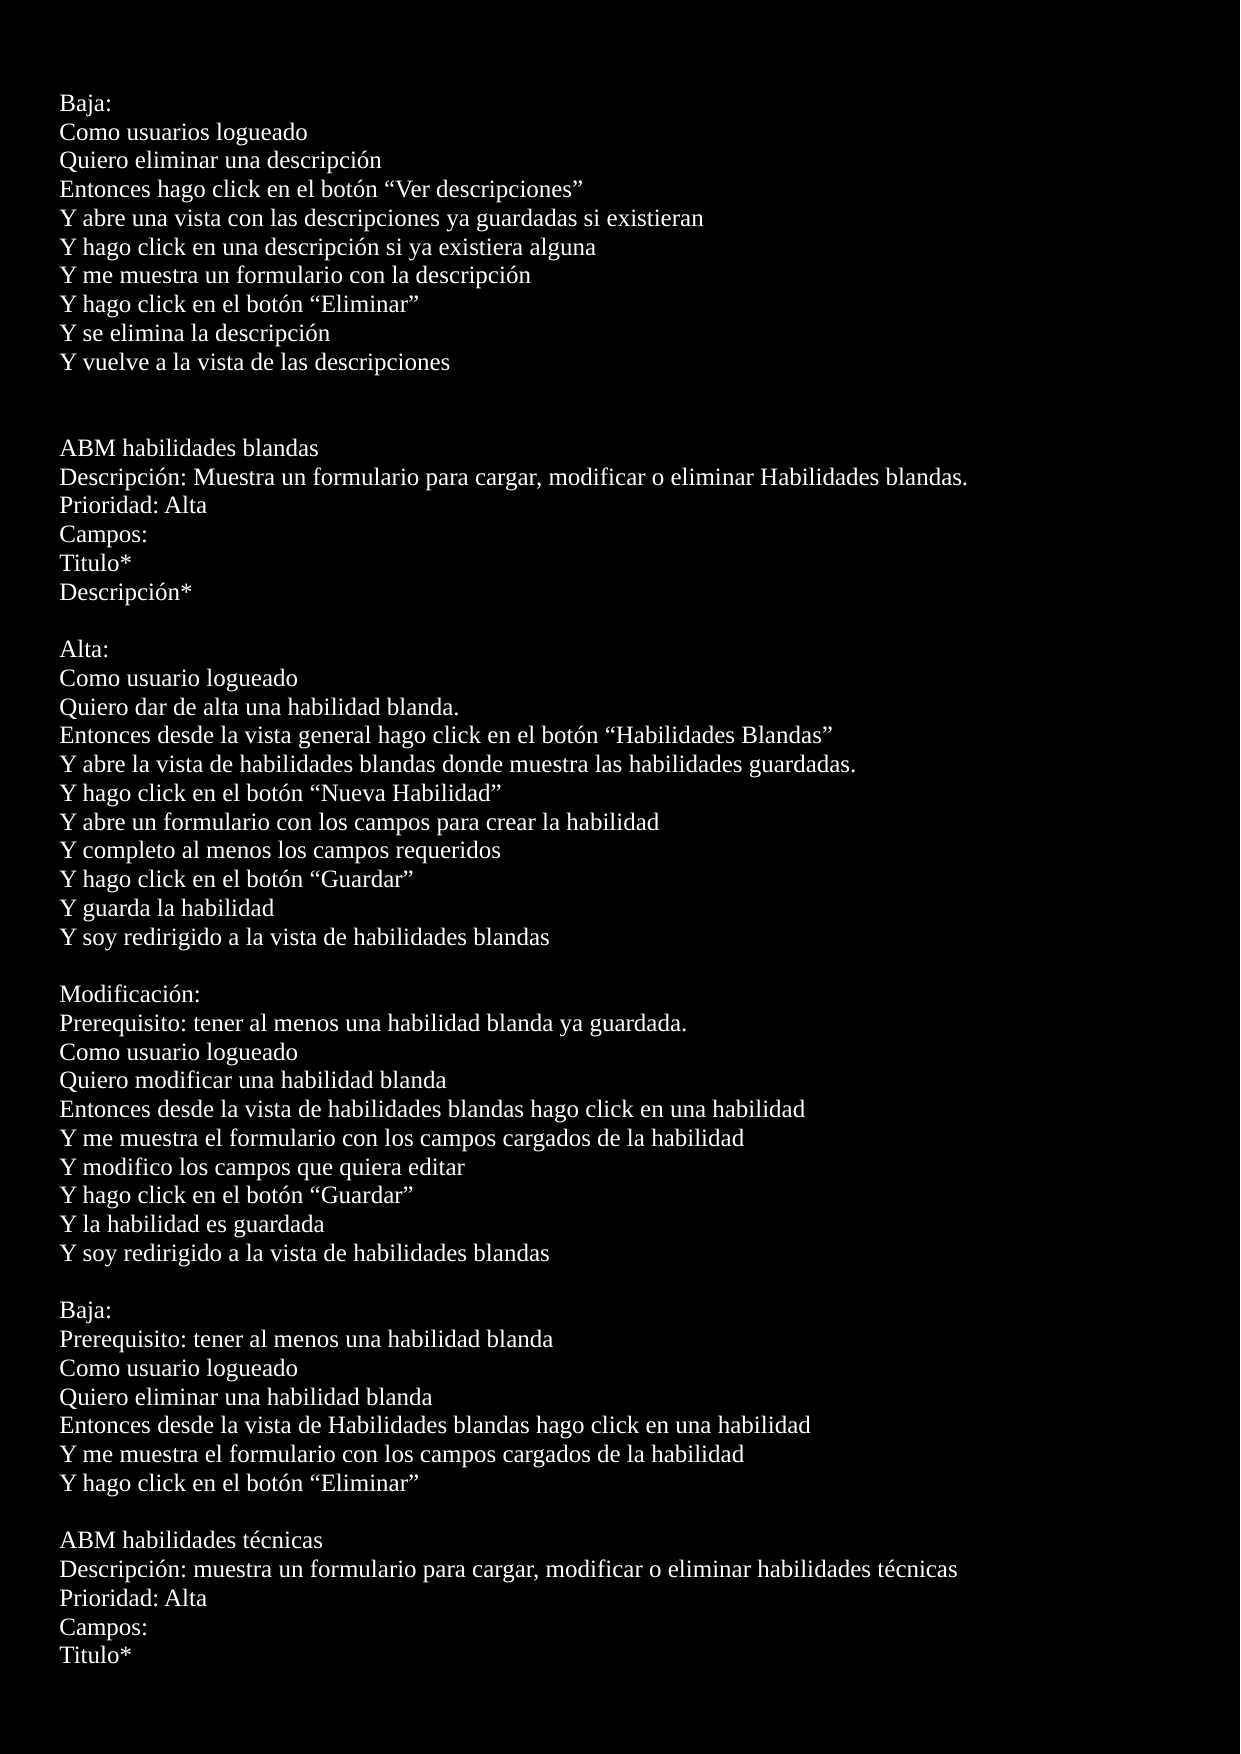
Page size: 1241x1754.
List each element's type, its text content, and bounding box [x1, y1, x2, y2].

text Como usuarios logueado [59, 117, 1181, 145]
text Entonces desde la vista general hago click en el botón “Habilidades Blandas” [59, 720, 1181, 749]
text Y hago click en el botón “Guardar” [59, 1180, 1181, 1209]
text Prioridad: Alta [59, 490, 1181, 519]
text Y abre la vista de habilidades blandas donde muestra las habilidades guardadas. [59, 749, 1181, 778]
text Titulo* [59, 1640, 1181, 1669]
text Y modifico los campos que quiera editar [59, 1152, 1181, 1180]
text Campos: [59, 1612, 1181, 1640]
text ABM habilidades blandas [59, 433, 1181, 462]
text Y hago click en el botón “Guardar” [59, 864, 1181, 893]
text Descripción* [59, 577, 1181, 605]
text Como usuario logueado [59, 1353, 1181, 1382]
text Modificación: [59, 979, 1181, 1008]
text Y hago click en el botón “Eliminar” [59, 289, 1181, 318]
text Como usuario logueado [59, 1037, 1181, 1065]
text Y me muestra el formulario con los campos cargados de la habilidad [59, 1123, 1181, 1152]
text Y abre un formulario con los campos para crear la habilidad [59, 807, 1181, 835]
text Quiero modificar una habilidad blanda [59, 1065, 1181, 1094]
text Baja: [59, 88, 1181, 117]
text ABM habilidades técnicas [59, 1525, 1181, 1554]
text Baja: [59, 1295, 1181, 1324]
text Y abre una vista con las descripciones ya guardadas si existieran [59, 203, 1181, 232]
text Entonces hago click en el botón “Ver descripciones” [59, 174, 1181, 203]
text Prerequisito: tener al menos una habilidad blanda ya guardada. [59, 1008, 1181, 1037]
text Quiero eliminar una habilidad blanda [59, 1382, 1181, 1410]
text Y vuelve a la vista de las descripciones [59, 347, 1181, 375]
text Titulo* [59, 548, 1181, 577]
text Entonces desde la vista de habilidades blandas hago click en una habilidad [59, 1094, 1181, 1123]
text Y soy redirigido a la vista de habilidades blandas [59, 1238, 1181, 1267]
text Quiero eliminar una descripción [59, 145, 1181, 174]
text Y soy redirigido a la vista de habilidades blandas [59, 922, 1181, 950]
text Alta: [59, 634, 1181, 663]
text Como usuario logueado [59, 663, 1181, 692]
text Campos: [59, 519, 1181, 548]
text Descripción: Muestra un formulario para cargar, modificar o eliminar Habilidades blandas. [59, 462, 1181, 490]
text Y me muestra un formulario con la descripción [59, 260, 1181, 289]
text Entonces desde la vista de Habilidades blandas hago click en una habilidad [59, 1410, 1181, 1439]
text Quiero dar de alta una habilidad blanda. [59, 692, 1181, 720]
text Y hago click en una descripción si ya existiera alguna [59, 232, 1181, 260]
text Y hago click en el botón “Eliminar” [59, 1468, 1181, 1497]
text Y me muestra el formulario con los campos cargados de la habilidad [59, 1439, 1181, 1468]
text Y se elimina la descripción [59, 318, 1181, 347]
text Descripción: muestra un formulario para cargar, modificar o eliminar habilidades técnicas [59, 1554, 1181, 1583]
text Y hago click en el botón “Nueva Habilidad” [59, 778, 1181, 807]
text Y la habilidad es guardada [59, 1209, 1181, 1238]
text Y completo al menos los campos requeridos [59, 835, 1181, 864]
text Y guarda la habilidad [59, 893, 1181, 922]
text Prerequisito: tener al menos una habilidad blanda [59, 1324, 1181, 1353]
text Prioridad: Alta [59, 1583, 1181, 1612]
